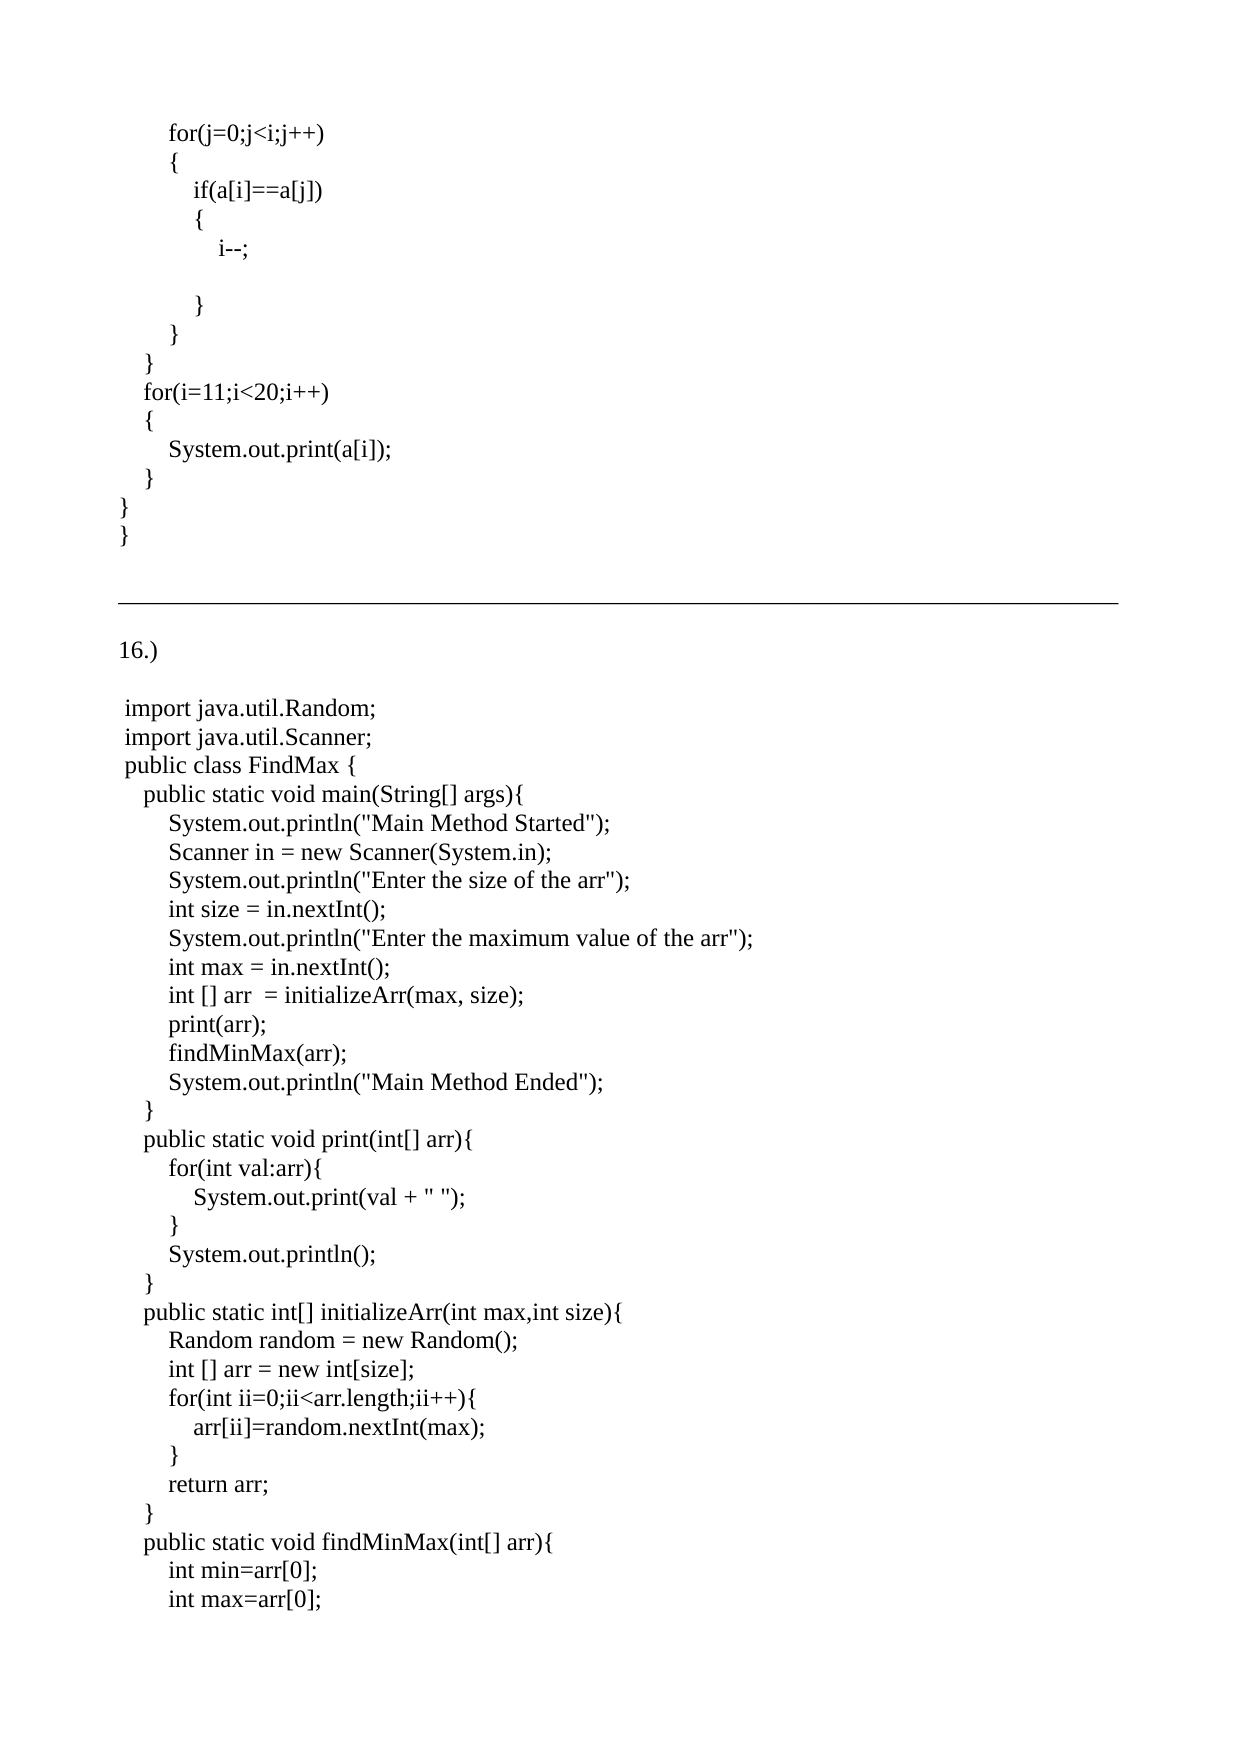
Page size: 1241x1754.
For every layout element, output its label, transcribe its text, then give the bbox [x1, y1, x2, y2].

text System.out.print(a[i]); [118, 434, 1122, 463]
text System.out.println("Main Method Started"); [118, 808, 1122, 837]
text for(j=0;j<i;j++) [118, 118, 1122, 147]
text } [118, 492, 1122, 521]
text public static int[] initializeArr(int max,int size){ [118, 1297, 1122, 1326]
text int max=arr[0]; [118, 1584, 1122, 1613]
text if(a[i]==a[j]) [118, 176, 1122, 204]
text print(arr); [118, 1009, 1122, 1038]
text System.out.print(val + " "); [118, 1182, 1122, 1211]
text { [118, 406, 1122, 434]
text } [118, 319, 1122, 348]
text int [] arr = new int[size]; [118, 1354, 1122, 1383]
text } [118, 348, 1122, 377]
text public static void print(int[] arr){ [118, 1124, 1122, 1153]
text public static void findMinMax(int[] arr){ [118, 1527, 1122, 1556]
text int min=arr[0]; [118, 1556, 1122, 1584]
text arr[ii]=random.nextInt(max); [118, 1412, 1122, 1441]
text } [118, 1498, 1122, 1527]
text import java.util.Random; [118, 693, 1122, 722]
text Random random = new Random(); [118, 1326, 1122, 1354]
text System.out.println("Enter the maximum value of the arr"); [118, 923, 1122, 952]
text import java.util.Scanner; [118, 722, 1122, 751]
text } [118, 1268, 1122, 1297]
text Scanner in = new Scanner(System.in); [118, 837, 1122, 866]
text ________________________________________________________________________________ [118, 578, 1122, 607]
text System.out.println("Main Method Ended"); [118, 1067, 1122, 1096]
text public static void main(String[] args){ [118, 779, 1122, 808]
text System.out.println("Enter the size of the arr"); [118, 866, 1122, 894]
text } [118, 1211, 1122, 1239]
text int max = in.nextInt(); [118, 952, 1122, 981]
text i--; [118, 233, 1122, 262]
text { [118, 147, 1122, 176]
text return arr; [118, 1469, 1122, 1498]
text } [118, 521, 1122, 549]
text public class FindMax { [118, 751, 1122, 779]
text for(i=11;i<20;i++) [118, 377, 1122, 406]
text } [118, 463, 1122, 492]
text int size = in.nextInt(); [118, 894, 1122, 923]
text { [118, 204, 1122, 233]
text int [] arr = initializeArr(max, size); [118, 981, 1122, 1009]
text } [118, 1441, 1122, 1469]
text findMinMax(arr); [118, 1038, 1122, 1067]
text System.out.println(); [118, 1239, 1122, 1268]
text } [118, 1096, 1122, 1124]
text } [118, 291, 1122, 319]
text for(int ii=0;ii<arr.length;ii++){ [118, 1383, 1122, 1412]
text for(int val:arr){ [118, 1153, 1122, 1182]
text 16.) [118, 636, 1122, 664]
